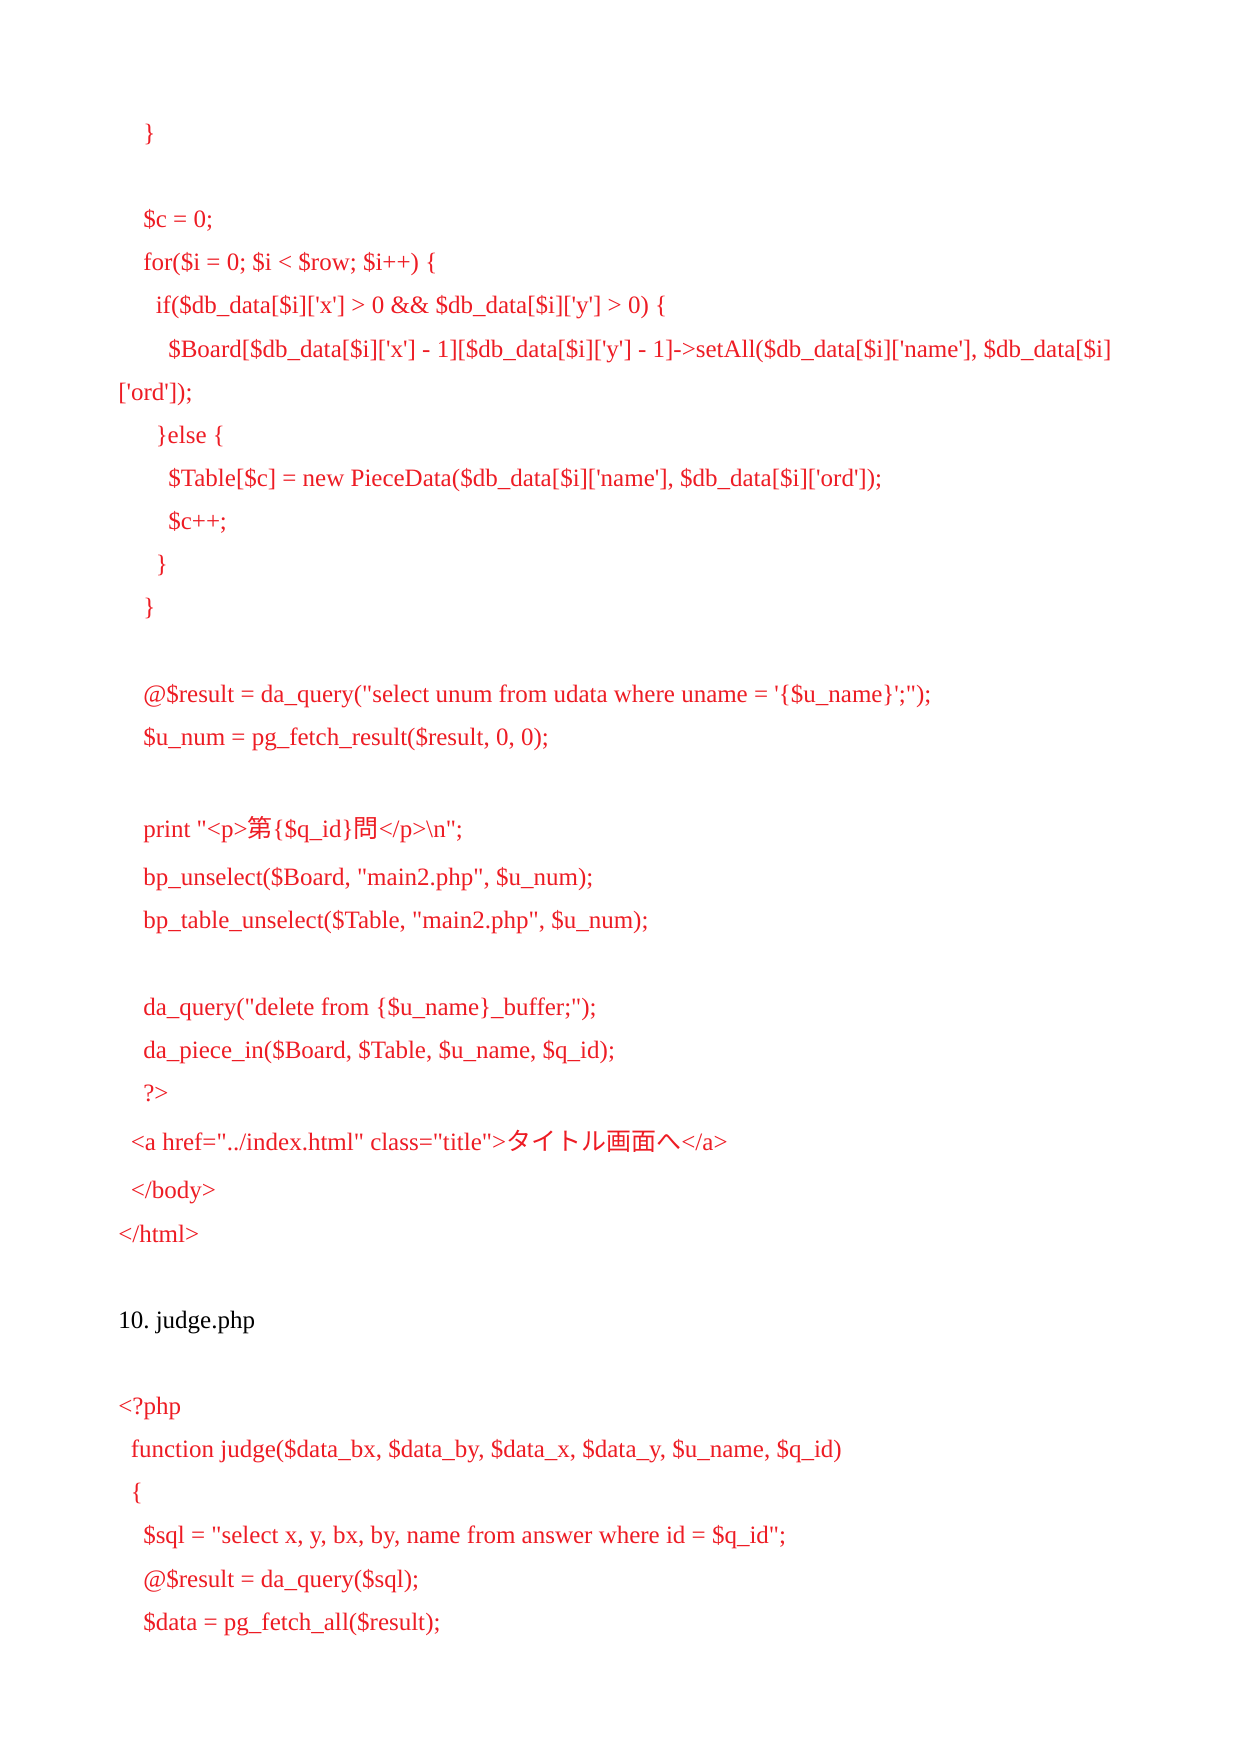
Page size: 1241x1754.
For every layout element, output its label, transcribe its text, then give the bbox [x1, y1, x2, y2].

text da_query("delete from {$u_name}_buffer;"); [118, 992, 1122, 1021]
text bp_unselect($Board, "main2.php", $u_num); [118, 862, 1122, 891]
text $u_num = pg_fetch_result($result, 0, 0); [118, 722, 1122, 751]
text $c = 0; [118, 204, 1122, 233]
text print "<p>第{$q_id}問</p>\n"; [118, 808, 1122, 844]
text @$result = da_query("select unum from udata where uname = '{$u_name}';"); [118, 679, 1122, 707]
text </body> [118, 1176, 1122, 1204]
text bp_table_unselect($Table, "main2.php", $u_num); [118, 906, 1122, 934]
text if($db_data[$i]['x'] > 0 && $db_data[$i]['y'] > 0) { [118, 291, 1122, 319]
text } [118, 592, 1122, 621]
text ?> [118, 1078, 1122, 1107]
text $sql = "select x, y, bx, by, name from answer where id = $q_id"; [118, 1521, 1122, 1549]
text } [118, 549, 1122, 578]
text }else { [118, 420, 1122, 449]
text $Board[$db_data[$i]['x'] - 1][$db_data[$i]['y'] - 1]->setAll($db_data[$i]['name'], $db_data[$i]['ord']); [118, 334, 1122, 406]
text da_piece_in($Board, $Table, $u_name, $q_id); [118, 1035, 1122, 1064]
text <a href="../index.html" class="title">タイトル画面へ</a> [118, 1121, 1122, 1157]
text $data = pg_fetch_all($result); [118, 1607, 1122, 1636]
text <?php [118, 1391, 1122, 1420]
text $c++; [118, 506, 1122, 535]
text function judge($data_bx, $data_by, $data_x, $data_y, $u_name, $q_id) [118, 1434, 1122, 1463]
text $Table[$c] = new PieceData($db_data[$i]['name'], $db_data[$i]['ord']); [118, 463, 1122, 492]
text 10. judge.php [118, 1305, 1122, 1334]
text } [118, 118, 1122, 147]
text for($i = 0; $i < $row; $i++) { [118, 247, 1122, 276]
text @$result = da_query($sql); [118, 1564, 1122, 1592]
text { [118, 1477, 1122, 1506]
text </html> [118, 1219, 1122, 1247]
